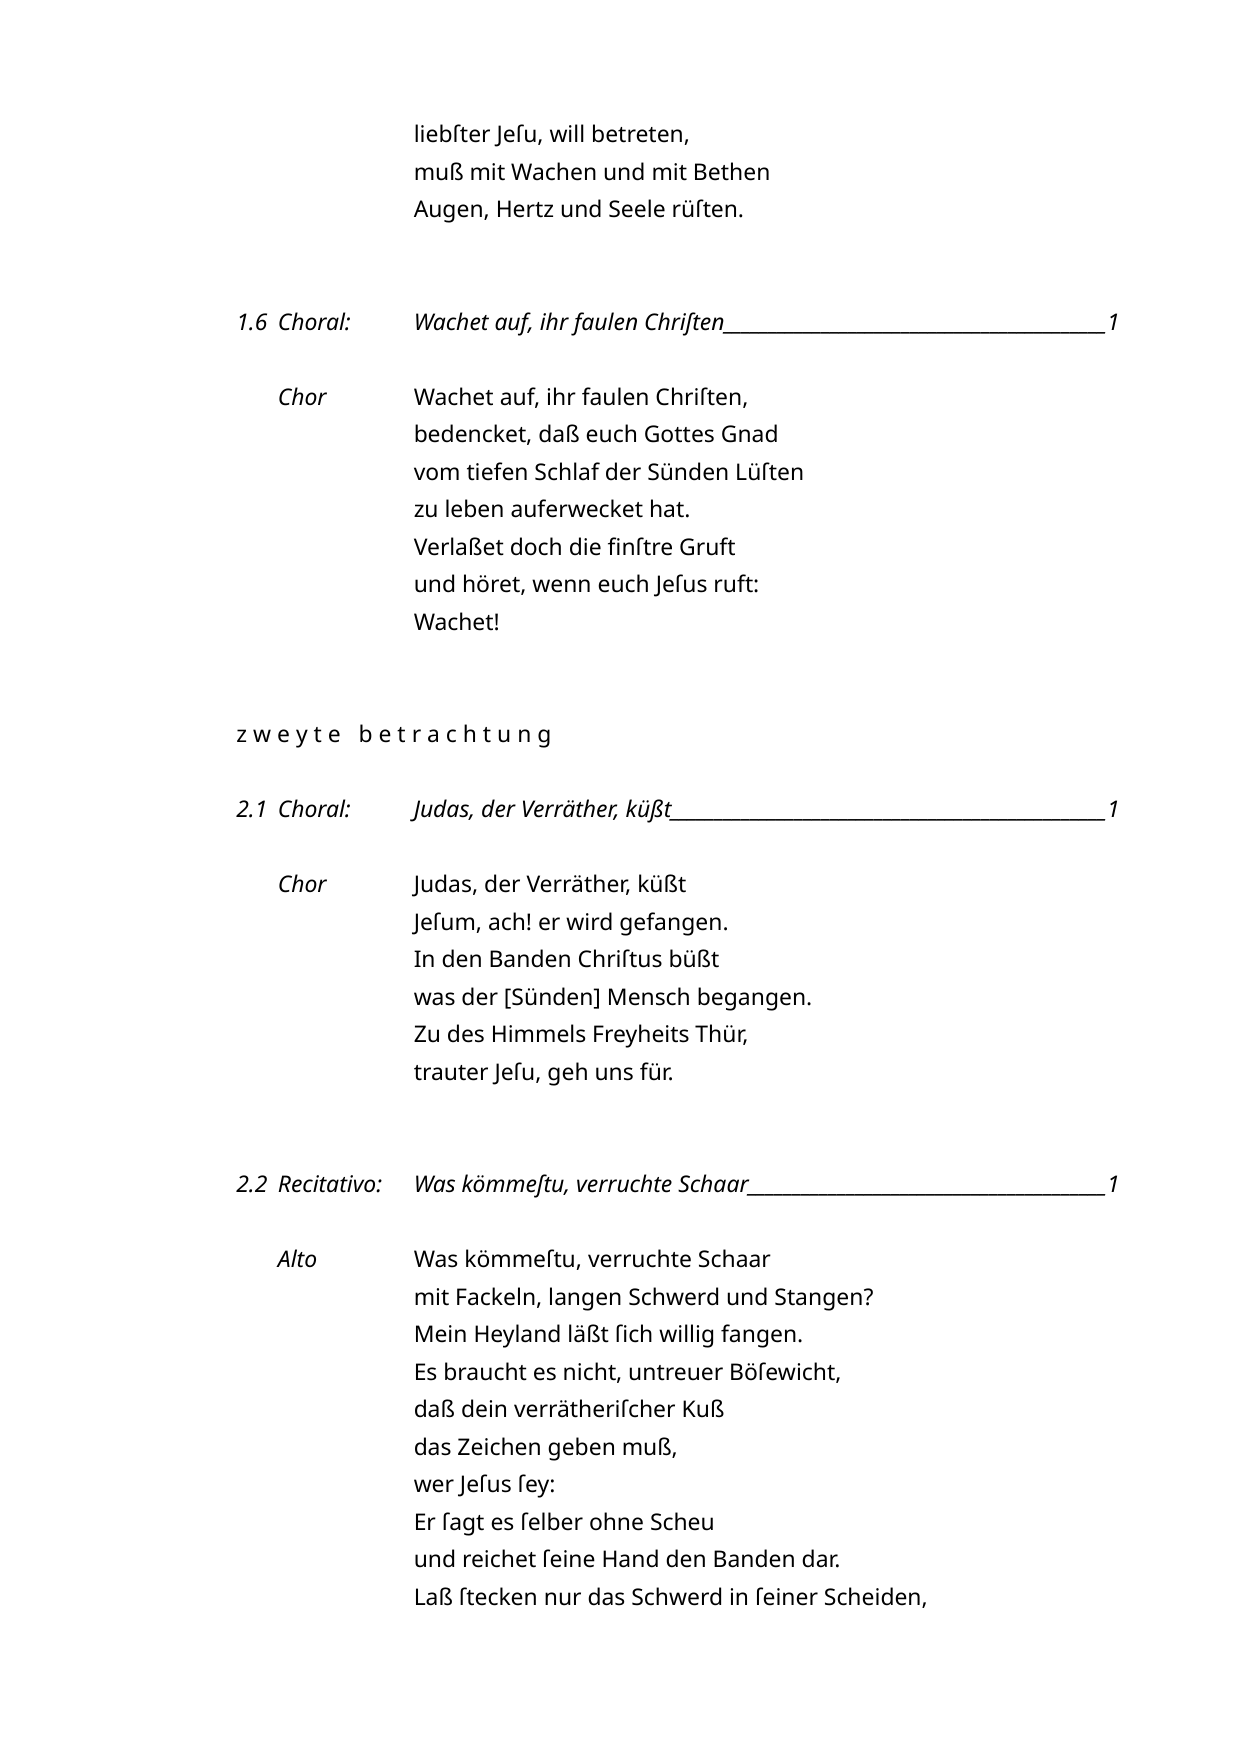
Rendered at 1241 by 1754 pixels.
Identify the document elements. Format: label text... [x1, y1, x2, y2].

text 1.5 Duetto: Wacht und bethet! ruffeſt du 1 Canto Wacht und bethet! ruffeſt du & den betrübten Jüngern zu Alto und zugleich auch allen Chriſten. Wer mit dir den Leidens Plan als ein treuer Unterthan, liebſter Jeſu, will betreten, muß mit Wachen und mit Bethen Augen, Hertz und Seele rüſten. [236, 118, 1122, 224]
text 2.1 Choral: Judas, der Verräther, küßt 1 Chor Judas, der Verräther, küßt Jeſum, ach! er wird gefangen. In den Banden Chriſtus büßt was der [Sünden] Mensch begangen. Zu des Himmels Freyheits Thür, trauter Jeſu, geh uns für. [236, 793, 1122, 1087]
text z w e y t e b e t r a c h t u n g [236, 718, 1122, 749]
text 1.6 Choral: Wachet auf, ihr faulen Chriſten 1 Chor Wachet auf, ihr faulen Chriſten, bedencket, daß euch Gottes Gnad vom tiefen Schlaf der Sünden Lüſten zu leben auferwecket hat. Verlaßet doch die finſtre Gruft und höret, wenn euch Jeſus ruft: Wachet! [236, 306, 1122, 637]
text 2.2 Recitativo: Was kömmeſtu, verruchte Schaar 1 Alto Was kömmeſtu, verruchte Schaar mit Fackeln, langen Schwerd und Stangen? Mein Heyland läßt ſich willig fangen. Es braucht es nicht, untreuer Böſewicht, daß dein verrätheriſcher Kuß das Zeichen geben muß, wer Jeſus ſey: Er ſagt es ſelber ohne Scheu und reichet ſeine Hand den Banden dar. Laß ſtecken nur das Schwerd in ſeiner Scheiden, jetzt iſt die Stunde da, daß Jeſus leide; ſonſt würde ja ein Himmels Heer von Engel Legionen der böſen Rotte nicht verſchonen. [236, 1168, 1122, 1612]
